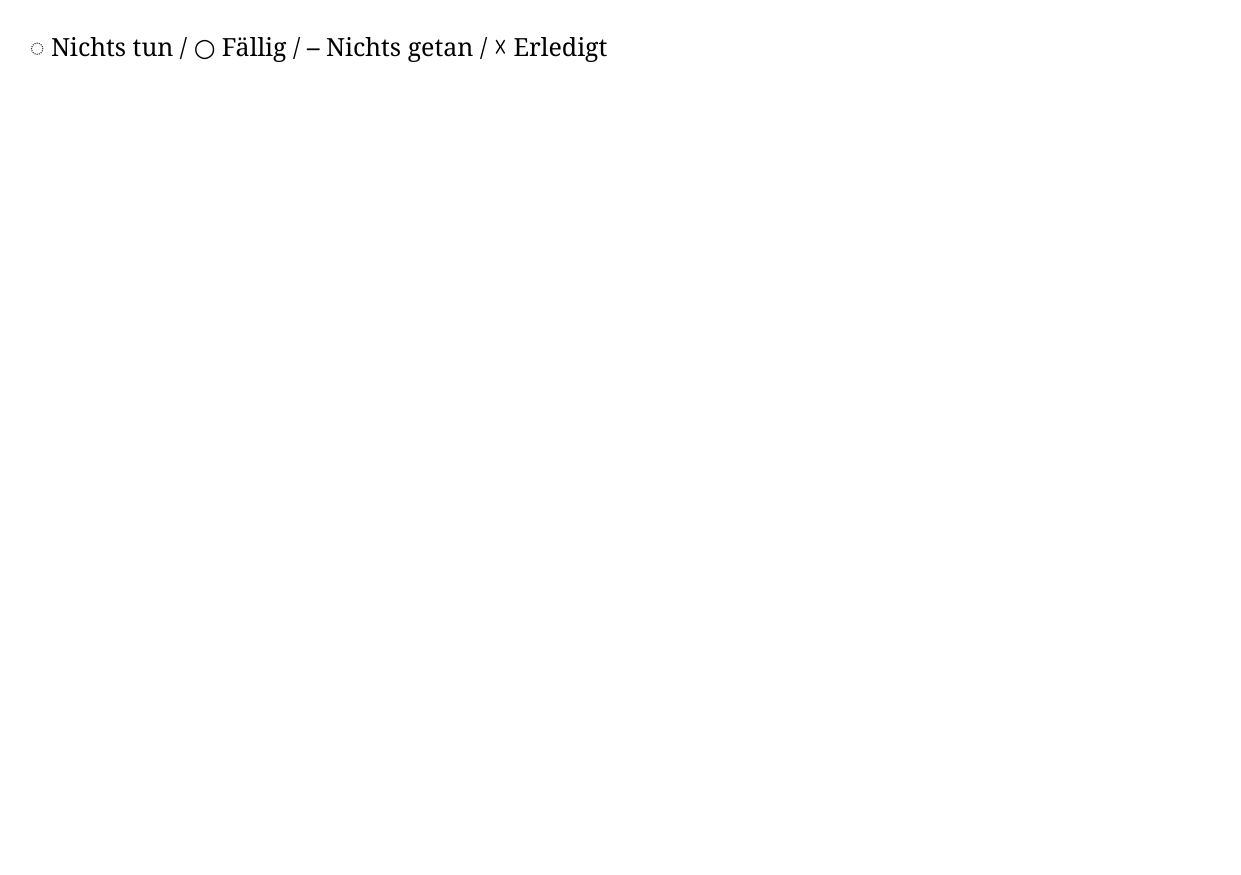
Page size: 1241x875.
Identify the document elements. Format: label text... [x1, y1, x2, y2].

text ◌ Nichts tun / ○ Fällig / – Nichts getan / ☓ Erledigt [29, 29, 1211, 63]
